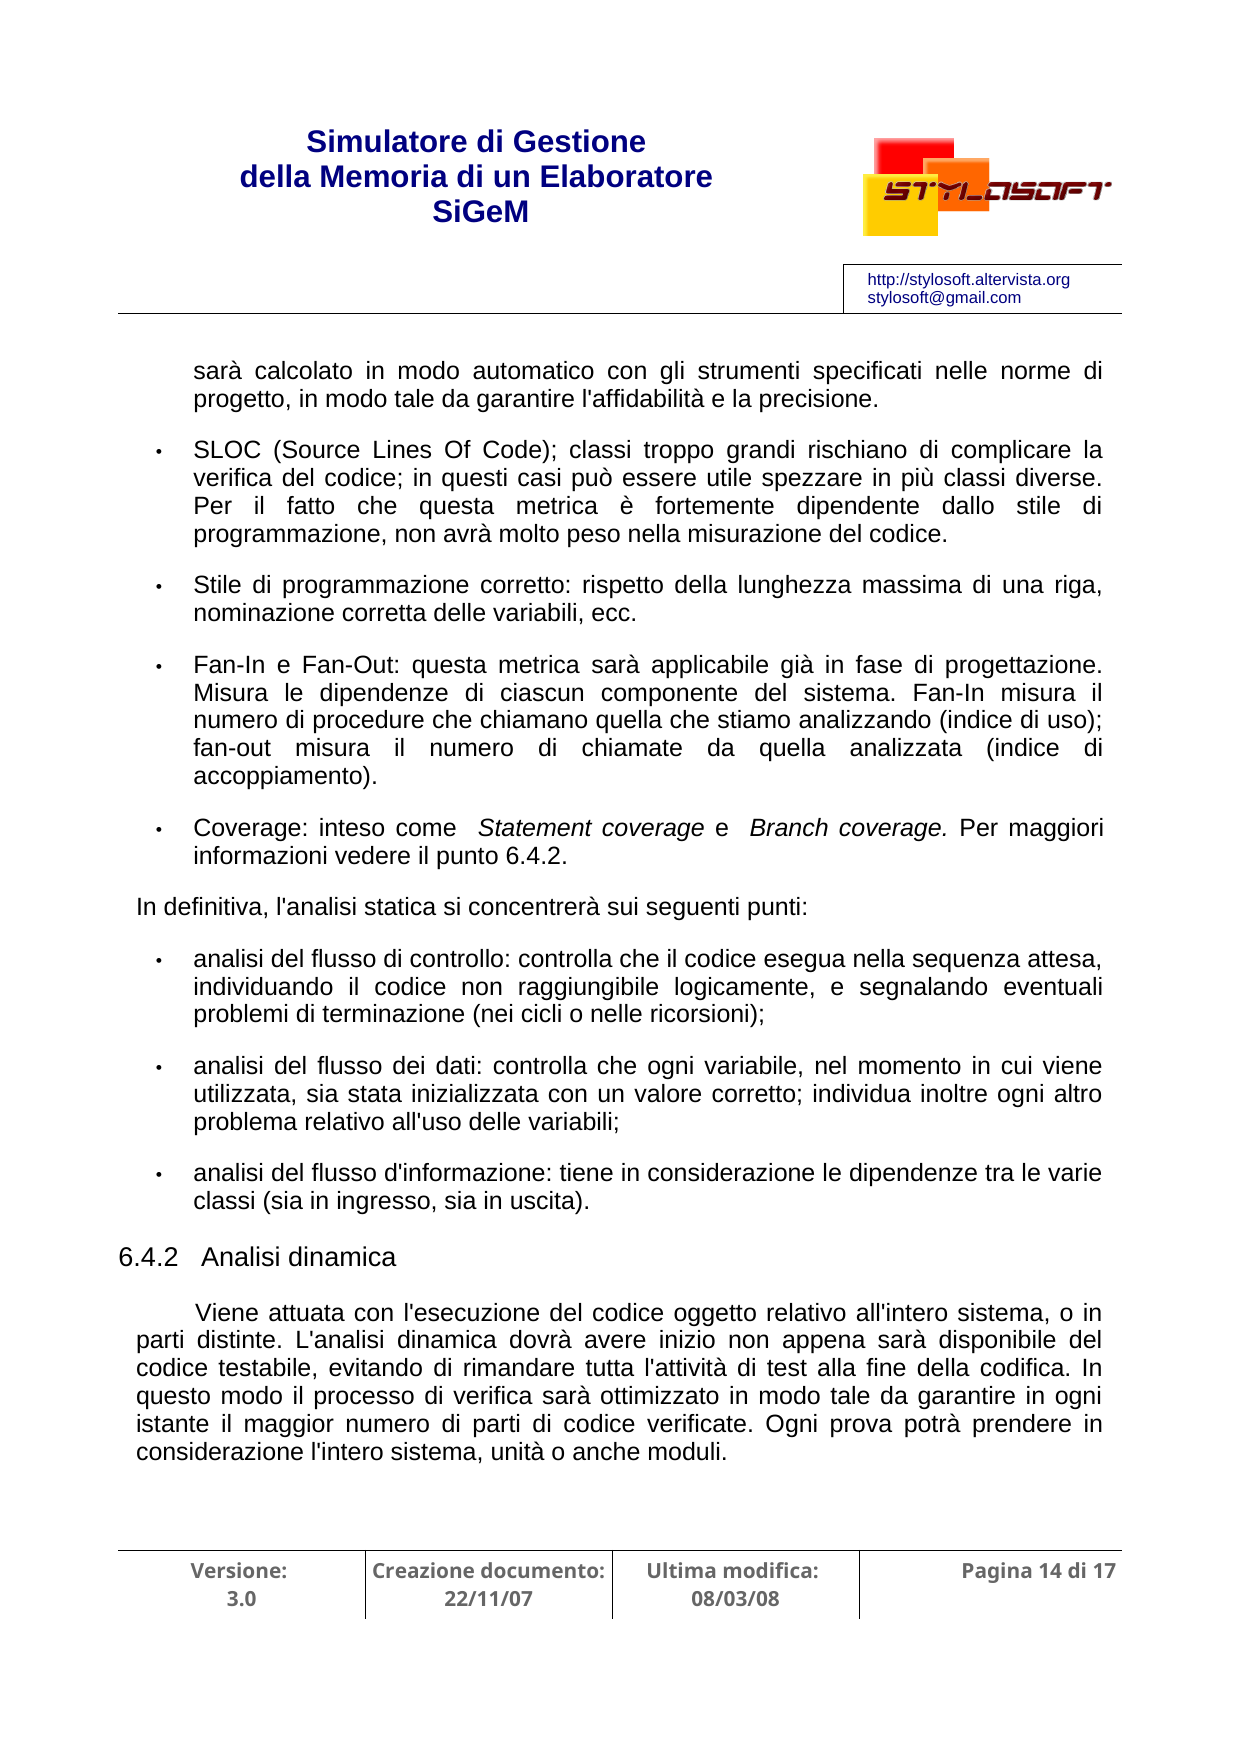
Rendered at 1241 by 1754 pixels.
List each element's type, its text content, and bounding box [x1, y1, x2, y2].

text Viene attuata con l'esecuzione del codice oggetto relativo all'intero sistema, o in parti distinte. L'analisi dinamica dovrà avere inizio non appena sarà disponibile del codice testabile, evitando di rimandare tutta l'attività di test alla fine della codifica. In questo modo il processo di verifica sarà ottimizzato in modo tale da garantire in ogni istante il maggior numero di parti di codice verificate. Ogni prova potrà prendere in considerazione l'intero sistema, unità o anche moduli. [136, 1298, 1104, 1466]
list SLOC (Source Lines Of Code); classi troppo grandi rischiano di complicare la verifica del codice; in questi casi può essere utile spezzare in più classi diverse. Per il fatto che questa metrica è fortemente dipendente dallo stile di programmazione, non avrà molto peso nella misurazione del codice. [156, 436, 1104, 548]
list analisi del flusso di controllo: controlla che il codice esegua nella sequenza attesa, individuando il codice non raggiungibile logicamente, e segnalando eventuali problemi di terminazione (nei cicli o nelle ricorsioni); [156, 944, 1104, 1028]
list sarà calcolato in modo automatico con gli strumenti specificati nelle norme di progetto, in modo tale da garantire l'affidabilità e la precisione. [156, 357, 1104, 412]
list Coverage: inteso come Statement coverage e Branch coverage. Per maggiori informazioni vedere il punto 6.4.2. [156, 814, 1104, 869]
picture [848, 123, 1117, 247]
list analisi del flusso dei dati: controlla che ogni variabile, nel momento in cui viene utilizzata, sia stata inizializzata con un valore corretto; individua inoltre ogni altro problema relativo all'uso delle variabili; [156, 1052, 1104, 1136]
list analisi del flusso d'informazione: tiene in considerazione le dipendenze tra le varie classi (sia in ingresso, sia in uscita). [156, 1159, 1104, 1215]
list Fan-In e Fan-Out: questa metrica sarà applicabile già in fase di progettazione. Misura le dipendenze di ciascun componente del sistema. Fan-In misura il numero di procedure che chiamano quella che stiamo analizzando (indice di uso); fan-out misura il numero di chiamate da quella analizzata (indice di accoppiamento). [156, 651, 1104, 790]
subtitle Analisi dinamica [118, 1241, 1122, 1272]
list Stile di programmazione corretto: rispetto della lunghezza massima di una riga, nominazione corretta delle variabili, ecc. [156, 571, 1104, 627]
text In definitiva, l'analisi statica si concentrerà sui seguenti punti: [136, 893, 1104, 921]
